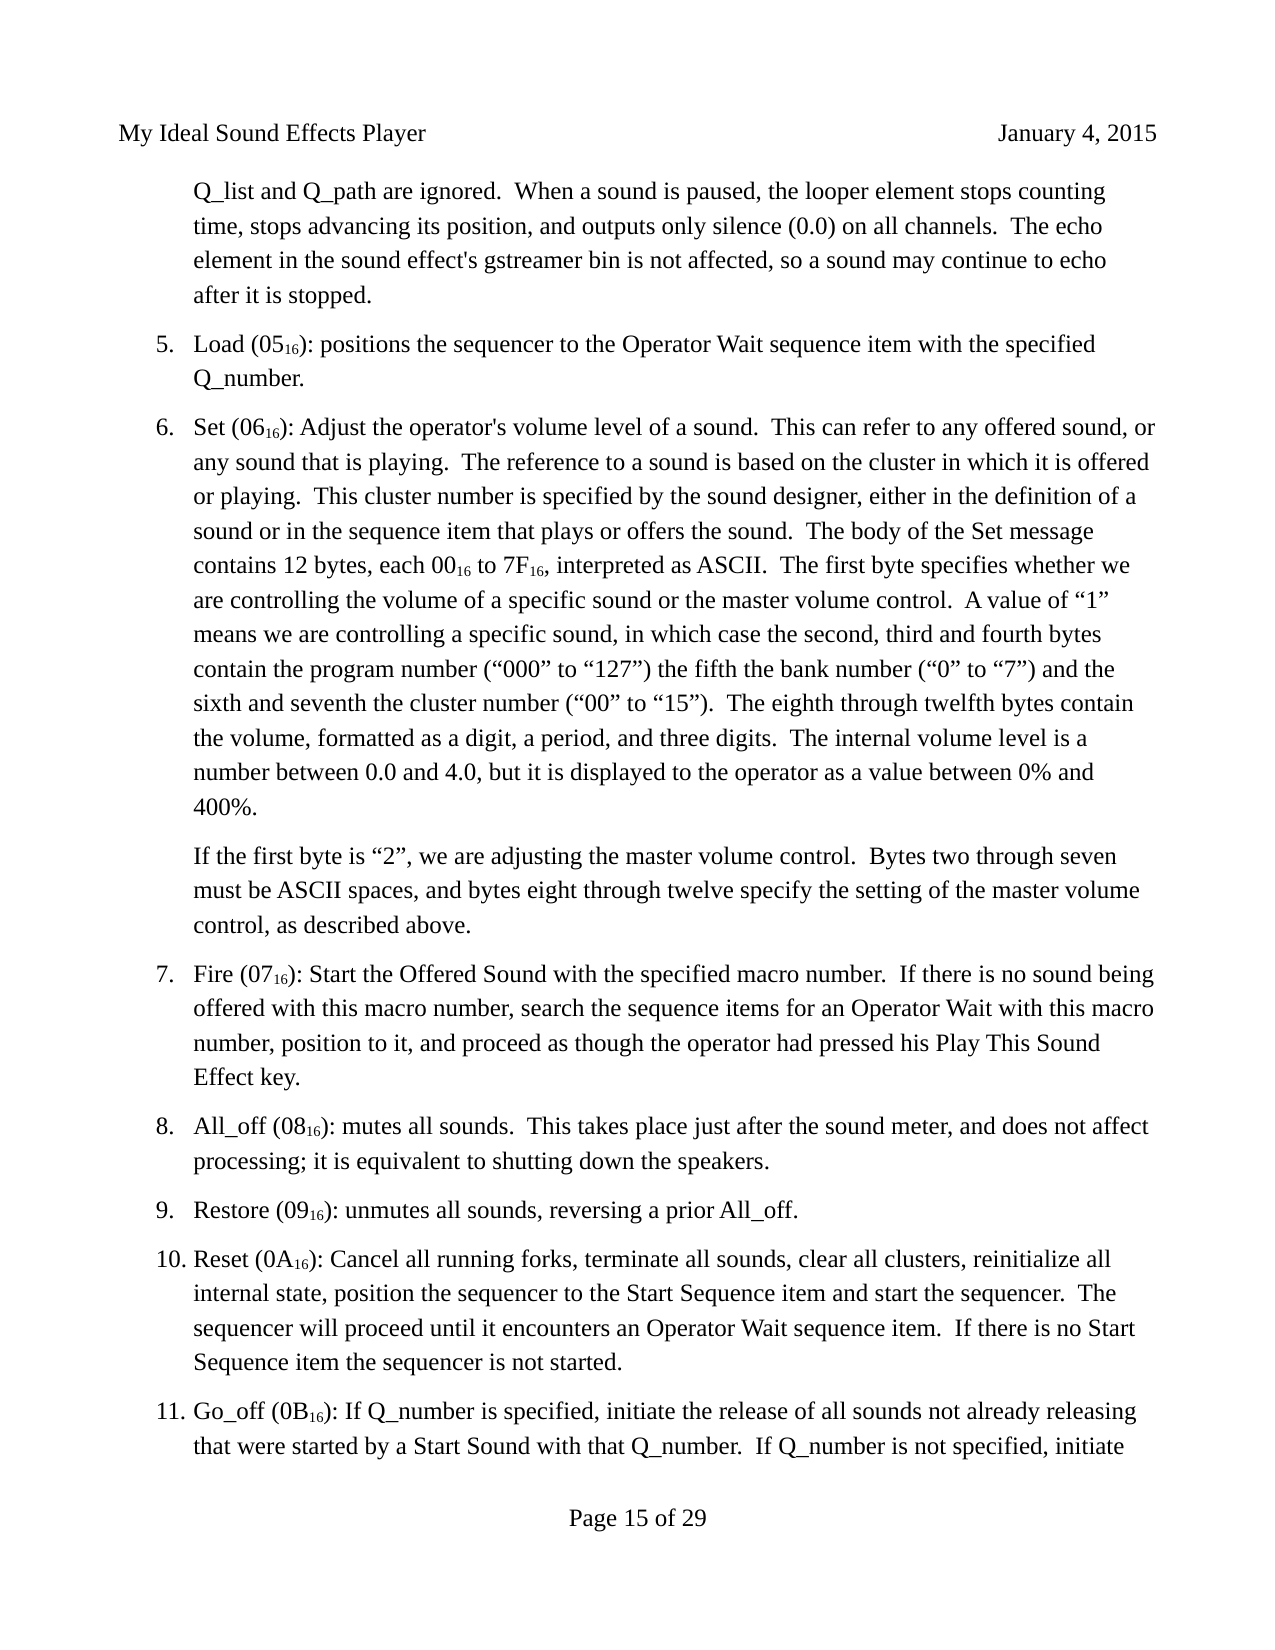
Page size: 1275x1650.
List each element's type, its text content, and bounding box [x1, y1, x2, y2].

list All_off (0816): mutes all sounds. This takes place just after the sound meter, and does not affect processing; it is equivalent to shutting down the speakers. [156, 1111, 1157, 1174]
list Reset (0A16): Cancel all running forks, terminate all sounds, clear all clusters, reinitialize all internal state, position the sequencer to the Start Sequence item and start the sequencer. The sequencer will proceed until it encounters an Operator Wait sequence item. If there is no Start Sequence item the sequencer is not started. [156, 1244, 1157, 1376]
list Load (0516): positions the sequencer to the Operator Wait sequence item with the specified Q_number. [156, 329, 1157, 392]
list Go_off (0B16): If Q_number is specified, initiate the release of all sounds not already releasing that were started by a Start Sound with that Q_number. If Q_number is not specified, initiate [156, 1396, 1157, 1459]
list Q_list and Q_path are ignored. When a sound is paused, the looper element stops counting time, stops advancing its position, and outputs only silence (0.0) on all channels. The echo element in the sound effect's gstreamer bin is not affected, so a sound may continue to echo after it is stopped. [156, 176, 1157, 308]
list Set (0616): Adjust the operator's volume level of a sound. This can refer to any offered sound, or any sound that is playing. The reference to a sound is based on the cluster in which it is offered or playing. This cluster number is specified by the sound designer, either in the definition of a sound or in the sequence item that plays or offers the sound. The body of the Set message contains 12 bytes, each 0016 to 7F16, interpreted as ASCII. The first byte specifies whether we are controlling the volume of a specific sound or the master volume control. A value of “1” means we are controlling a specific sound, in which case the second, third and fourth bytes contain the program number (“000” to “127”) the fifth the bank number (“0” to “7”) and the sixth and seventh the cluster number (“00” to “15”). The eighth through twelfth bytes contain the volume, formatted as a digit, a period, and three digits. The internal volume level is a number between 0.0 and 4.0, but it is displayed to the operator as a value between 0% and 400%. [156, 412, 1157, 820]
list If the first byte is “2”, we are adjusting the master volume control. Bytes two through seven must be ASCII spaces, and bytes eight through twelve specify the setting of the master volume control, as described above. [156, 841, 1157, 938]
list Restore (0916): unmutes all sounds, reversing a prior All_off. [156, 1195, 1157, 1223]
list Fire (0716): Start the Offered Sound with the specified macro number. If there is no sound being offered with this macro number, search the sequence items for an Operator Wait with this macro number, position to it, and proceed as though the operator had pressed his Play This Sound Effect key. [156, 959, 1157, 1091]
